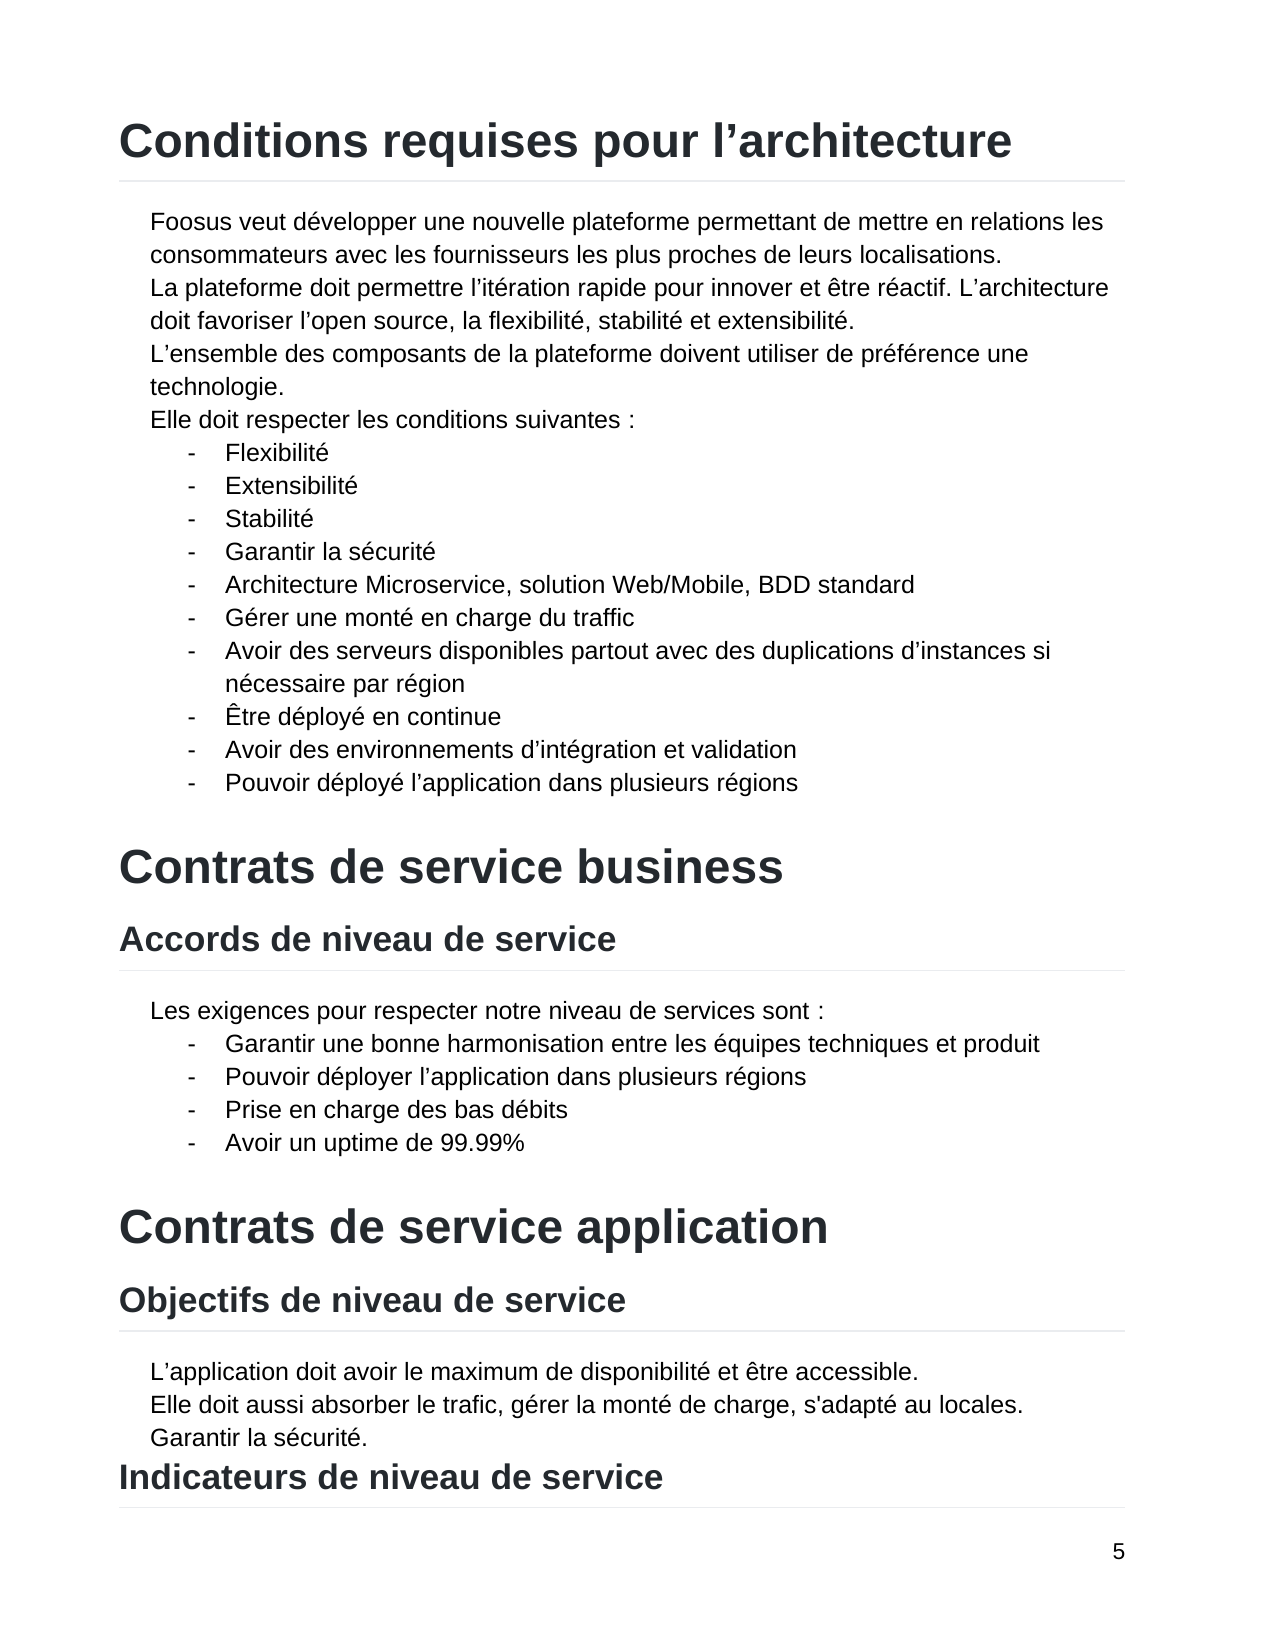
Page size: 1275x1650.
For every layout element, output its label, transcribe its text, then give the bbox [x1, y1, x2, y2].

list Architecture Microservice, solution Web/Mobile, BDD standard [187, 570, 1125, 599]
list Garantir la sécurité [187, 537, 1125, 566]
list Pouvoir déployé l’application dans plusieurs régions [187, 768, 1125, 797]
text Garantir la sécurité. [150, 1423, 1125, 1452]
text Elle doit respecter les conditions suivantes : [150, 405, 1125, 433]
subtitle Objectifs de niveau de service [119, 1279, 1125, 1330]
text La plateforme doit permettre l’itération rapide pour innover et être réactif. L’architecture doit favoriser l’open source, la flexibilité, stabilité et extensibilité. [150, 273, 1125, 334]
list Stabilité [187, 504, 1125, 533]
subtitle Contrats de service business [119, 838, 1125, 894]
list Être déployé en continue [187, 702, 1125, 731]
list Prise en charge des bas débits [187, 1095, 1125, 1124]
list Avoir un uptime de 99.99% [187, 1128, 1125, 1157]
list Garantir une bonne harmonisation entre les équipes techniques et produit [187, 1029, 1125, 1058]
list Extensibilité [187, 471, 1125, 499]
list Gérer une monté en charge du traffic [187, 603, 1125, 632]
text Les exigences pour respecter notre niveau de services sont : [150, 996, 1125, 1025]
list Avoir des environnements d’intégration et validation [187, 735, 1125, 764]
text L’ensemble des composants de la plateforme doivent utiliser de préférence une technologie. [150, 339, 1125, 401]
list Pouvoir déployer l’application dans plusieurs régions [187, 1062, 1125, 1091]
subtitle Conditions requises pour l’architecture [119, 112, 1125, 180]
text L’application doit avoir le maximum de disponibilité et être accessible. Elle doit aussi absorber le trafic, gérer la monté de charge, s'adapté au locales. [150, 1357, 1125, 1418]
subtitle Contrats de service application [119, 1199, 1125, 1254]
subtitle Accords de niveau de service [119, 919, 1125, 970]
text Foosus veut développer une nouvelle plateforme permettant de mettre en relations les consommateurs avec les fournisseurs les plus proches de leurs localisations. [150, 207, 1125, 268]
subtitle Indicateurs de niveau de service [119, 1456, 1125, 1507]
list Avoir des serveurs disponibles partout avec des duplications d’instances si nécessaire par région [187, 636, 1125, 698]
list Flexibilité [187, 438, 1125, 467]
